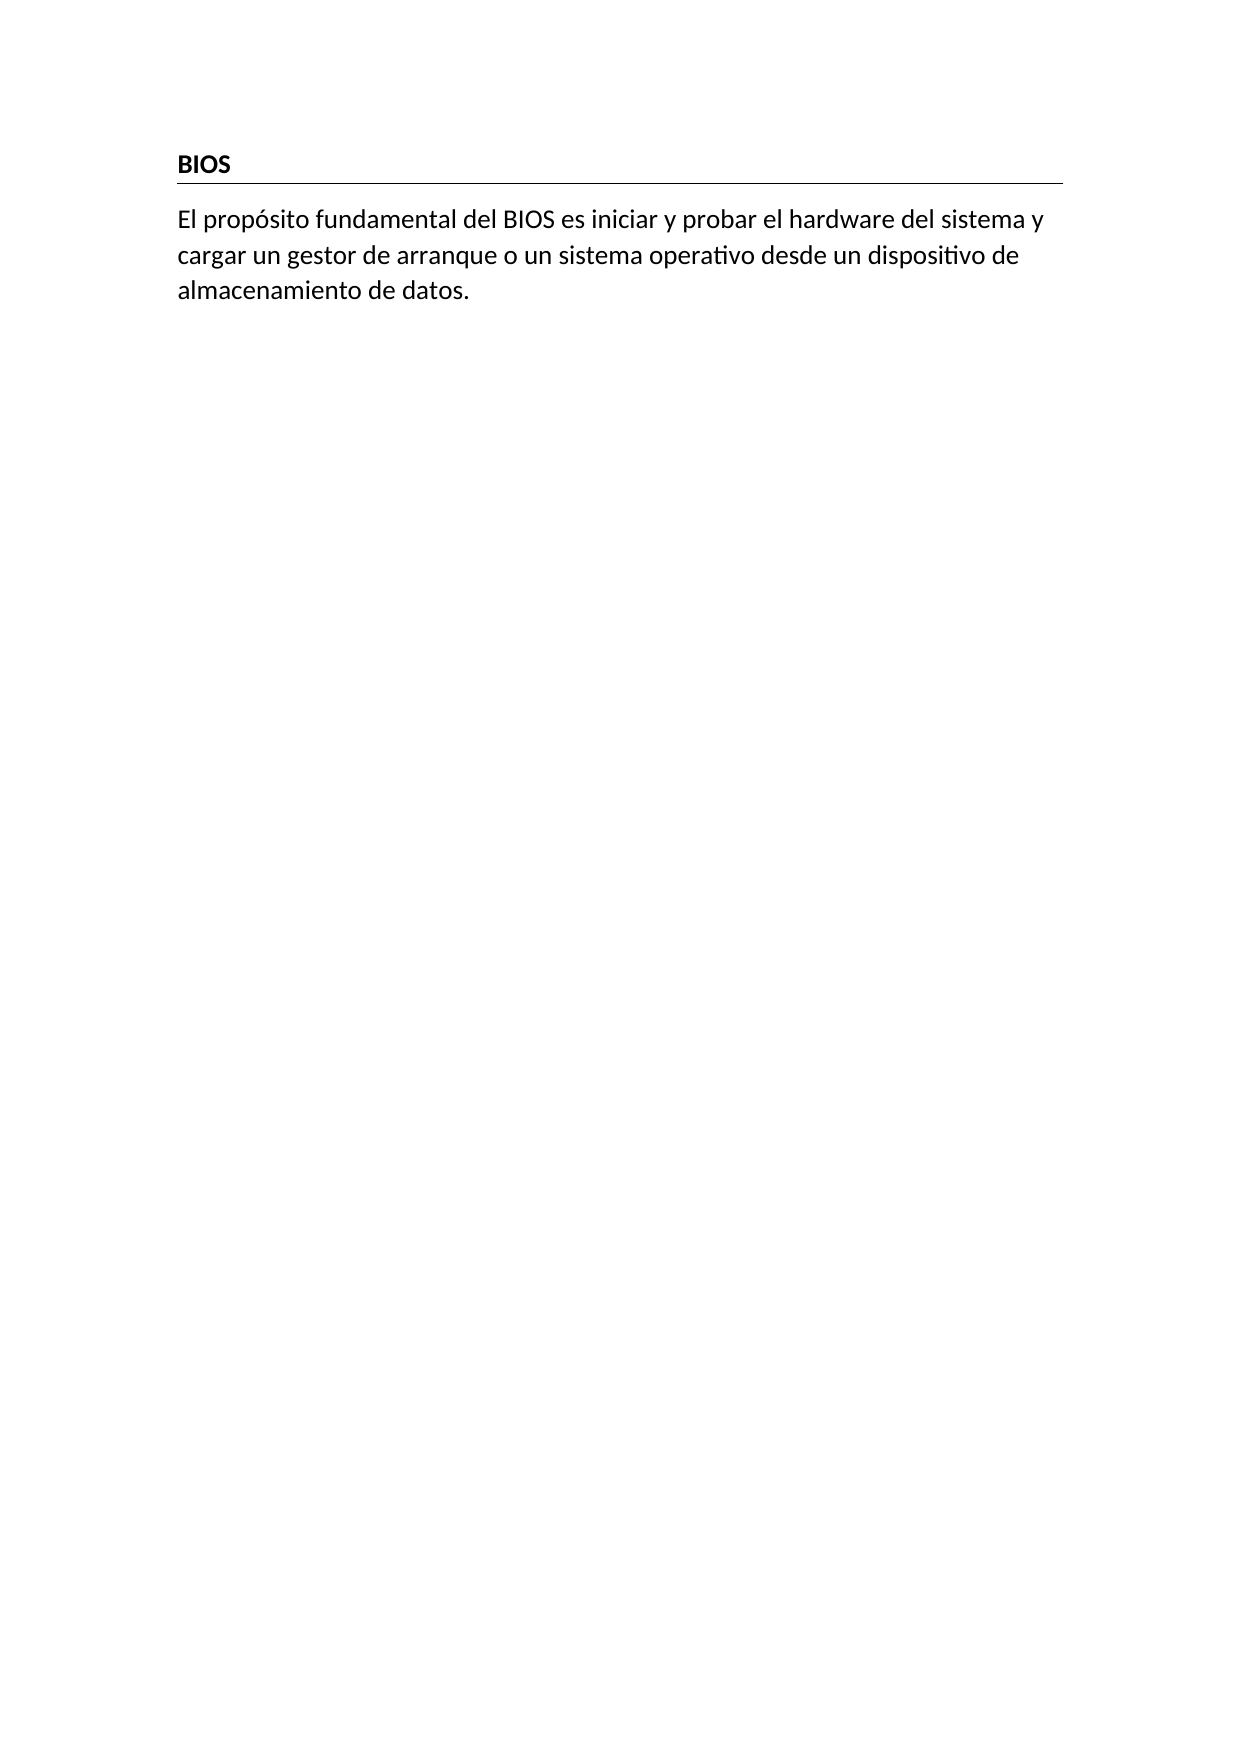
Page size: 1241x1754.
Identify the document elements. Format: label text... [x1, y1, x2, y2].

text El propósito fundamental del BIOS es iniciar y probar el hardware del sistema y cargar un gestor de arranque o un sistema operativo desde un dispositivo de almacenamiento de datos. [177, 203, 1063, 306]
text BIOS [177, 148, 1063, 183]
